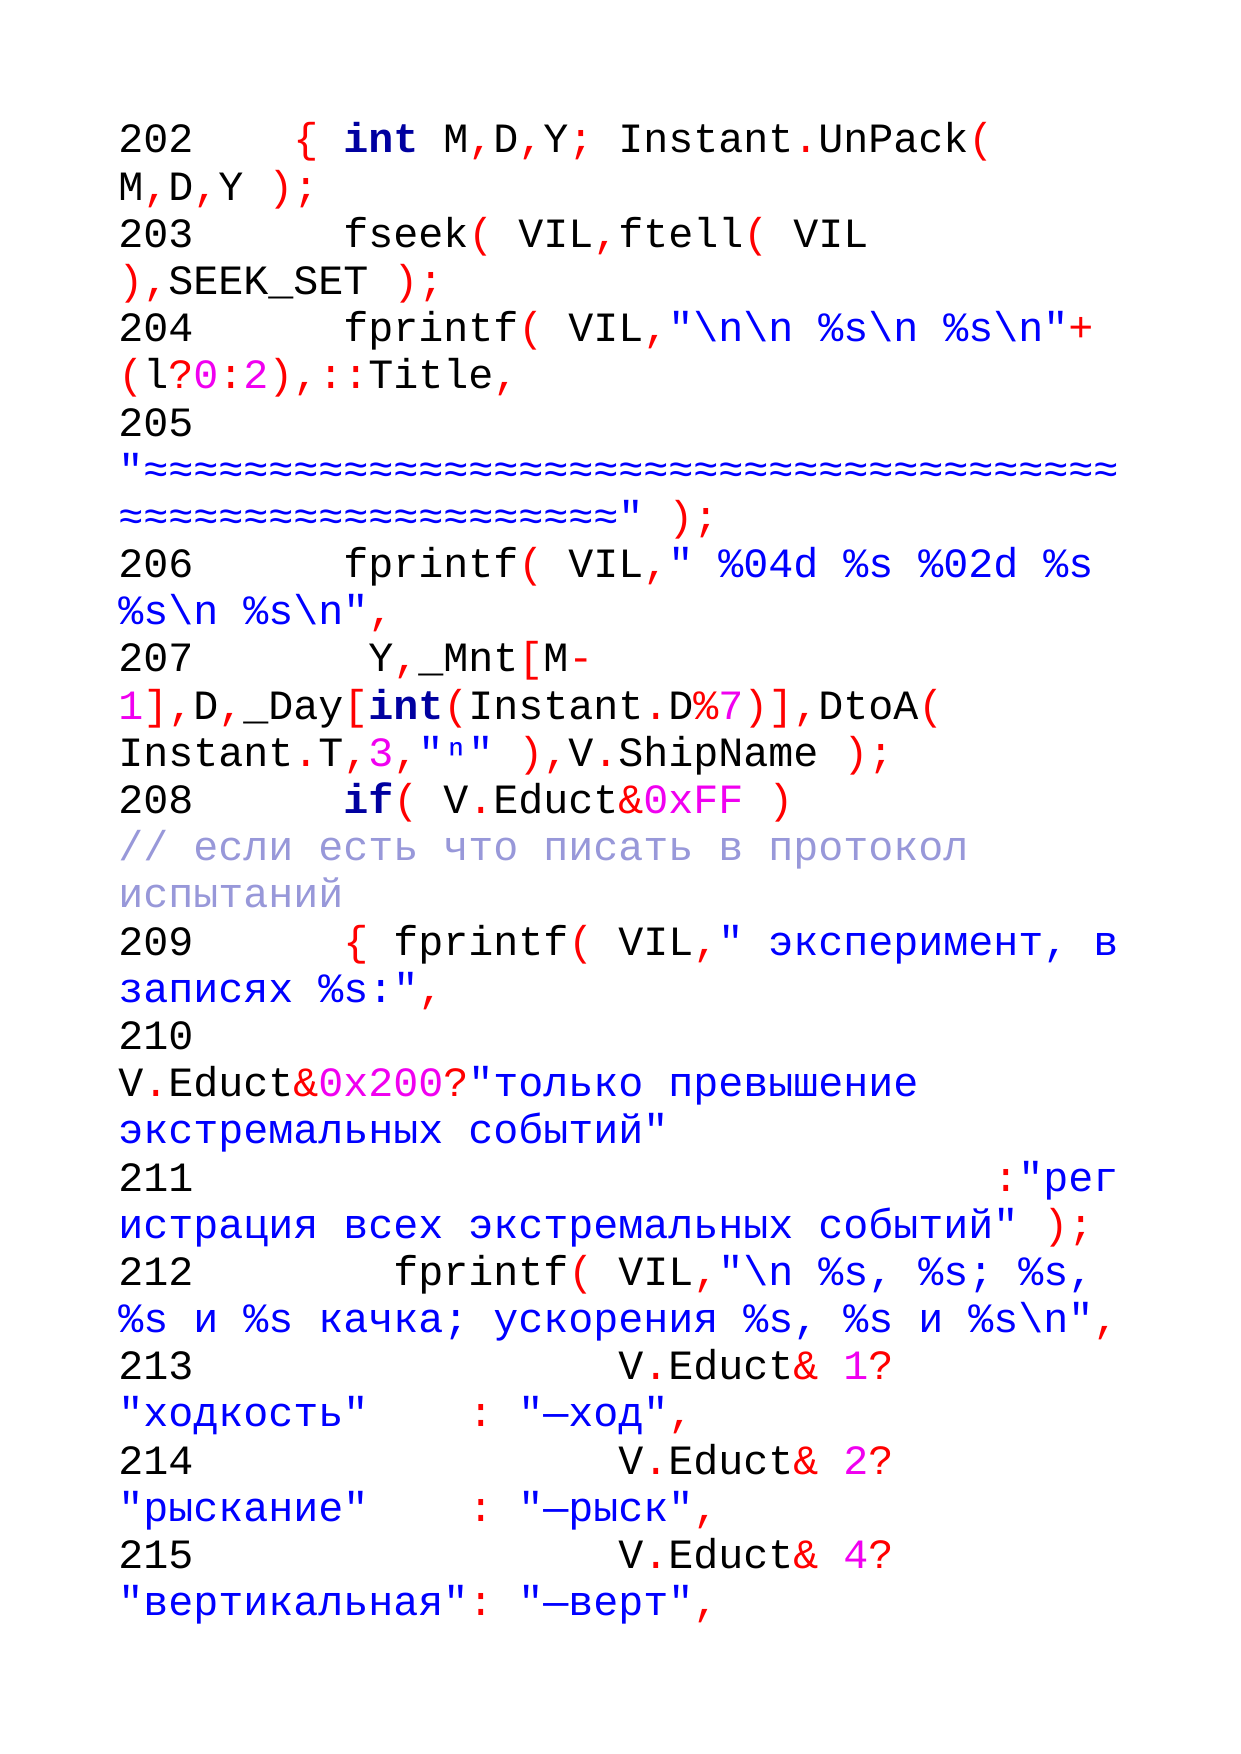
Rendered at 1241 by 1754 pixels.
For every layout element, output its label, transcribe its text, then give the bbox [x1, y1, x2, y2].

subtitle 214 V.Educt& 2? "рыскание" : "—рыск", [118, 1439, 1122, 1534]
subtitle 210 V.Educt&0x200?"только превышение экстремальных событий" [118, 1015, 1122, 1156]
subtitle 215 V.Educt& 4? "вертикальная": "—верт", [118, 1534, 1122, 1628]
subtitle 206 fprintf( VIL," %04d %s %02d %s %s\n %s\n", [118, 543, 1122, 637]
subtitle 202 { int M,D,Y; Instant.UnPack( M,D,Y ); [118, 118, 1122, 212]
subtitle 207 Y,_Mnt[M-1],D,_Day[int(Instant.D%7)],DtoA( Instant.T,3,"ⁿ" ),V.ShipName ); [568, 637, 1122, 779]
subtitle 203 fseek( VIL,ftell( VIL ),SEEK_SET ); [118, 212, 1122, 307]
subtitle 208 if( V.Educt&0xFF ) // если есть что писать в протокол испытаний [118, 779, 1122, 920]
subtitle 207 Y,_Mnt[M-1],D,_Day[int(Instant.D%7)],DtoA( Instant.T,3,"ⁿ" ),V.ShipName ); [118, 637, 568, 779]
subtitle 213 V.Educt& 1? "ходкость" : "—ход", [118, 1345, 1122, 1439]
subtitle 204 fprintf( VIL,"\n\n %s\n %s\n"+(l?0:2),::Title, [493, 307, 1122, 401]
subtitle 211 :"регистрация всех экстремальных событий" ); [118, 1156, 1122, 1251]
subtitle 209 { fprintf( VIL," эксперимент, в записях %s:", [118, 920, 1122, 1015]
subtitle 204 fprintf( VIL,"\n\n %s\n %s\n"+(l?0:2),::Title, [118, 307, 368, 401]
subtitle 205 "≈≈≈≈≈≈≈≈≈≈≈≈≈≈≈≈≈≈≈≈≈≈≈≈≈≈≈≈≈≈≈≈≈≈≈≈≈≈≈≈≈≈≈≈≈≈≈≈≈≈≈≈≈≈≈≈≈≈≈" ); [118, 401, 1122, 543]
subtitle 212 fprintf( VIL,"\n %s, %s; %s, %s и %s качка; ускорения %s, %s и %s\n", [118, 1251, 1122, 1345]
